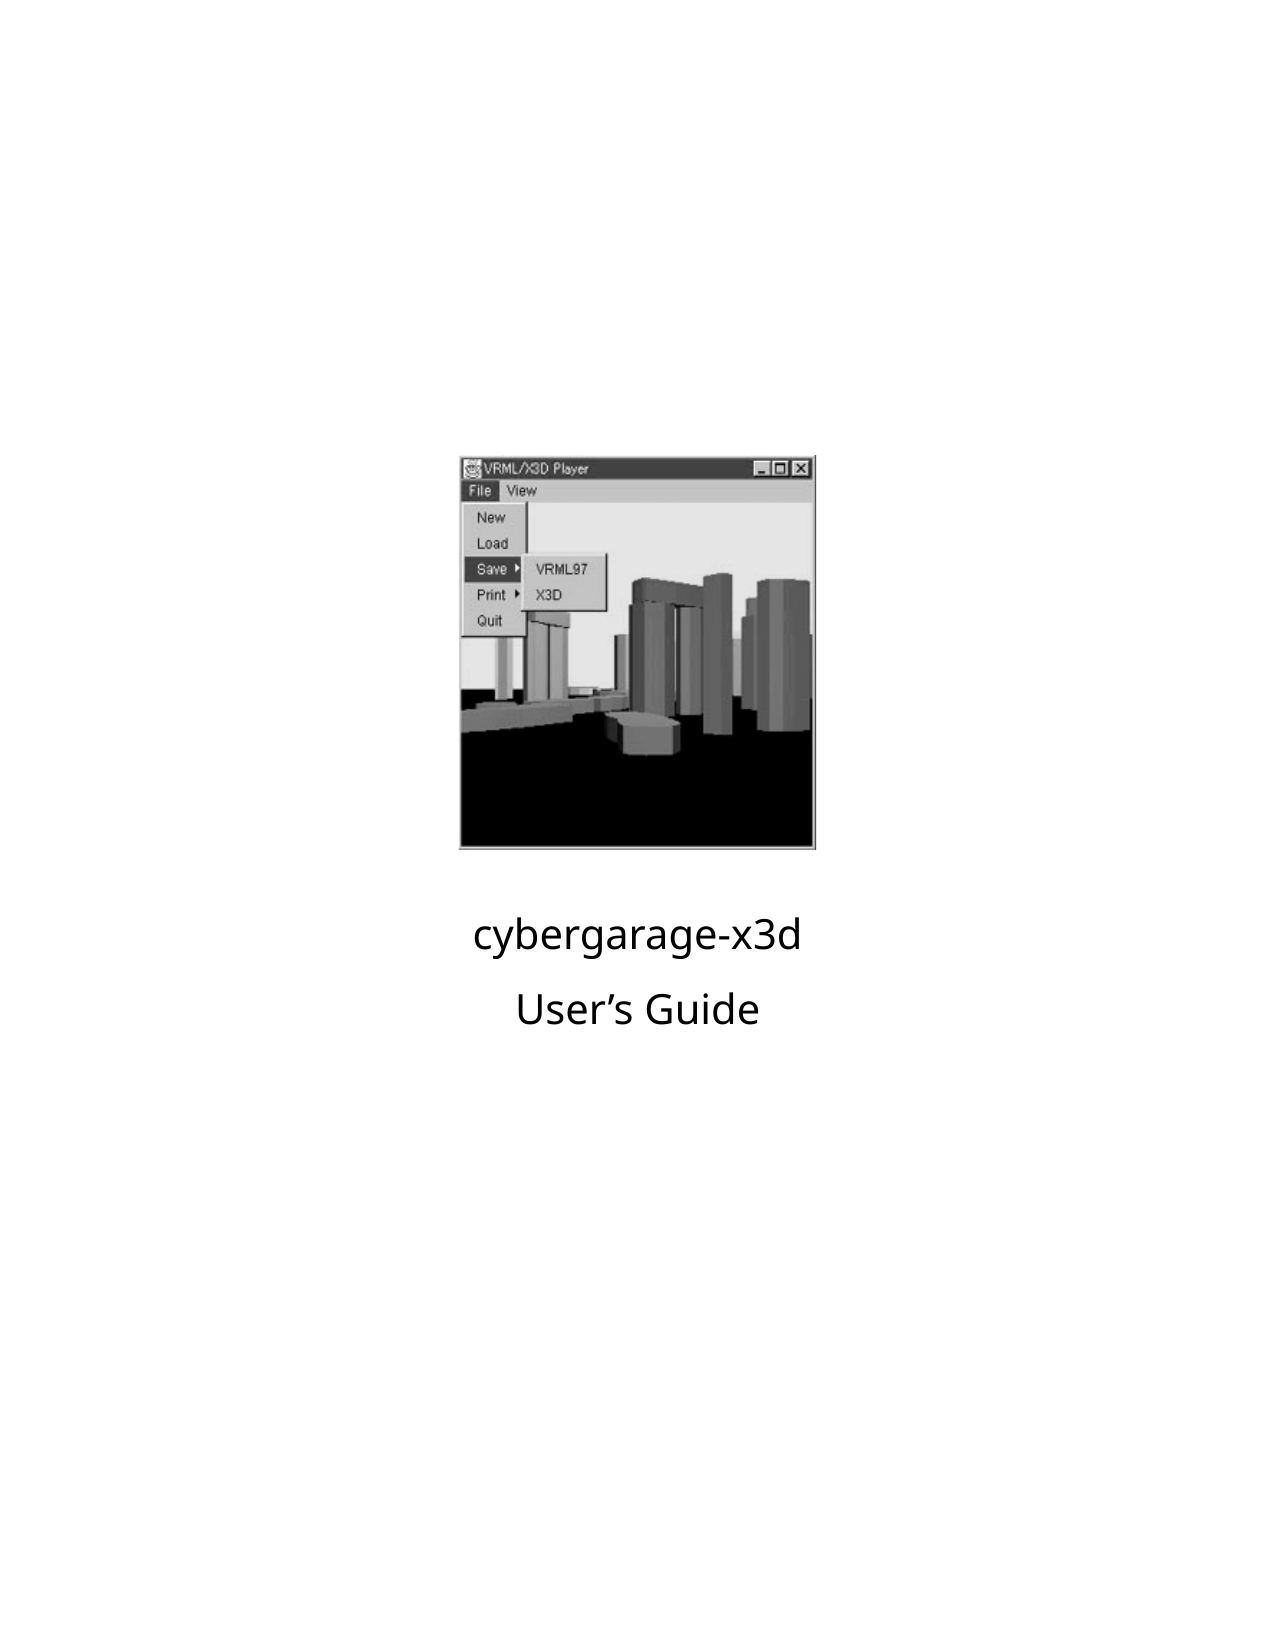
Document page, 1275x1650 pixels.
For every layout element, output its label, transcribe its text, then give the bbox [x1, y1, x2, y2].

text cybergarage-x3d [177, 896, 1098, 971]
text User’s Guide [177, 971, 1098, 1046]
